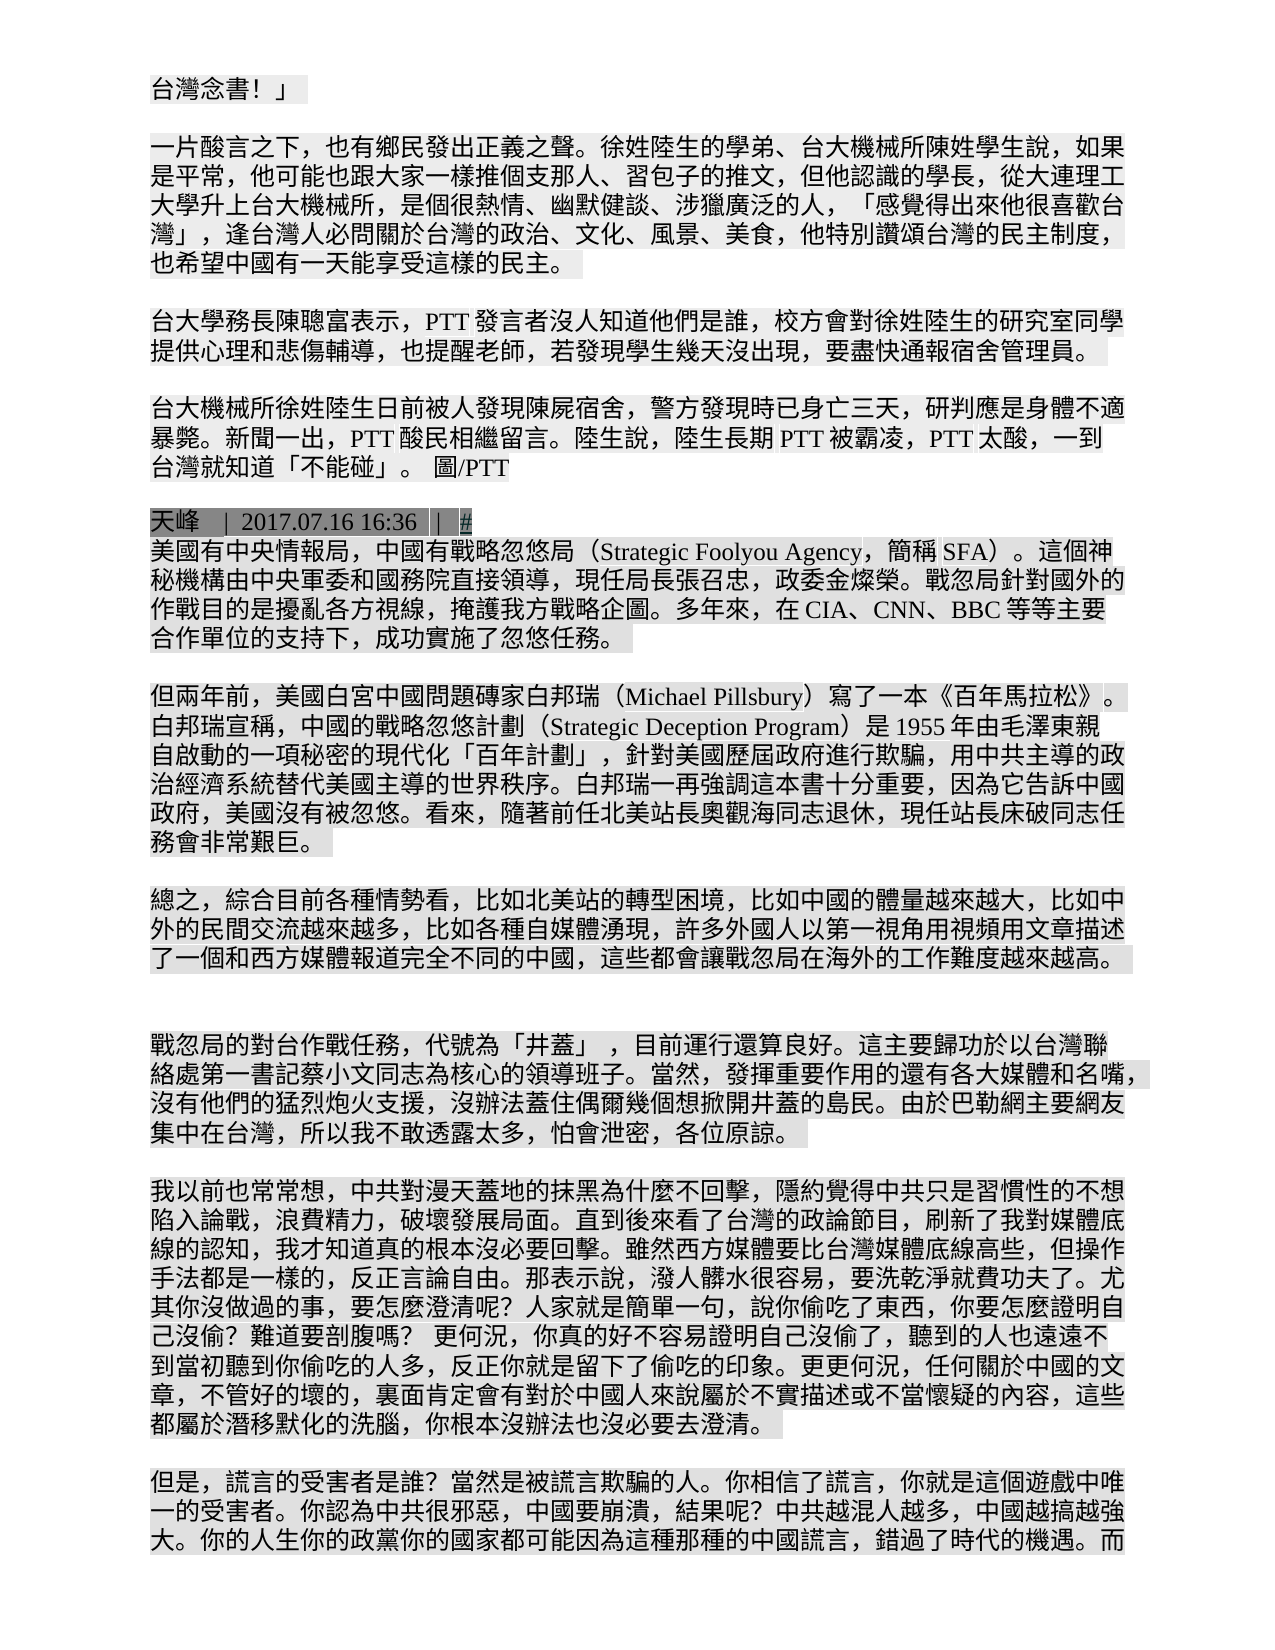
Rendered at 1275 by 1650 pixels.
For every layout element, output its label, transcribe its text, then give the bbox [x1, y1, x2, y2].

text 天峰 | 2017.07.16 16:36 | # [150, 507, 1125, 537]
text 美國有中央情報局，中國有戰略忽悠局（Strategic Foolyou Agency，簡稱SFA）。這個神秘機構由中央軍委和國務院直接領導，現任局長張召忠，政委金燦榮。戰忽局針對國外的作戰目的是擾亂各方視線，掩護我方戰略企圖。多年來，在CIA、CNN、BBC等等主要合作單位的支持下，成功實施了忽悠任務。 但兩年前，美國白宮中國問題磚家白邦瑞（Michael Pillsbury）寫了一本《百年馬拉松》。白邦瑞宣稱，中國的戰略忽悠計劃（Strategic Deception Program）是1955年由毛澤東親自啟動的一項秘密的現代化「百年計劃」，針對美國歷屆政府進行欺騙，用中共主導的政治經濟系統替代美國主導的世界秩序。白邦瑞一再強調這本書十分重要，因為它告訴中國政府，美國沒有被忽悠。看來，隨著前任北美站長奧觀海同志退休，現任站長床破同志任務會非常艱巨。 總之，綜合目前各種情勢看，比如北美站的轉型困境，比如中國的體量越來越大，比如中外的民間交流越來越多，比如各種自媒體湧現，許多外國人以第一視角用視頻用文章描述了一個和西方媒體報道完全不同的中國，這些都會讓戰忽局在海外的工作難度越來越高。 戰忽局的對台作戰任務，代號為「井蓋」 ，目前運行還算良好。這主要歸功於以台灣聯絡處第一書記蔡小文同志為核心的領導班子。當然，發揮重要作用的還有各大媒體和名嘴，沒有他們的猛烈炮火支援，沒辦法蓋住偶爾幾個想掀開井蓋的島民。由於巴勒網主要網友集中在台灣，所以我不敢透露太多，怕會泄密，各位原諒。 我以前也常常想，中共對漫天蓋地的抹黑為什麼不回擊，隱約覺得中共只是習慣性的不想陷入論戰，浪費精力，破壞發展局面。直到後來看了台灣的政論節目，刷新了我對媒體底線的認知，我才知道真的根本沒必要回擊。雖然西方媒體要比台灣媒體底線高些，但操作手法都是一樣的，反正言論自由。那表示說，潑人髒水很容易，要洗乾淨就費功夫了。尤其你沒做過的事，要怎麼澄清呢？人家就是簡單一句，說你偷吃了東西，你要怎麼證明自己沒偷？難道要剖腹嗎？ 更何況，你真的好不容易證明自己沒偷了，聽到的人也遠遠不到當初聽到你偷吃的人多，反正你就是留下了偷吃的印象。更更何況，任何關於中國的文章，不管好的壞的，裏面肯定會有對於中國人來說屬於不實描述或不當懷疑的內容，這些都屬於潛移默化的洗腦，你根本沒辦法也沒必要去澄清。 但是，謊言的受害者是誰？當然是被謊言欺騙的人。你相信了謊言，你就是這個遊戲中唯一的受害者。你認為中共很邪惡，中國要崩潰，結果呢？中共越混人越多，中國越搞越強大。你的人生你的政黨你的國家都可能因為這種那種的中國謊言，錯過了時代的機遇。而那些自由世界的領袖們一邊宣稱要維護民主自由人權，一邊屁顛屁顛的帶著財閥跑去和邪惡的共產中國做朋友，久而久之你會不會看到精神分裂？ 所以中共並不是謊言受害者，最多是受氣者。中共真正要做的就是讓中國人別被謊言欺騙，至於外國人，真的無所謂。 [150, 537, 1125, 1555]
text 大部份人應該都不會再反對這樣一種說法了，那就是：台灣以顏色決定是非。 在蔣家年代，只有一種顏色，對顏色稍有不敬，那可是要砍頭的。這年代主要有藍綠，綠是主流，只要顏色對了，就什麼都對。 在一個正常社會中，議題成員具有一種分散性，甲議題的支持者和乙議題的支持者，彼此之間是異質的、流動的、分散的。比方說，理論上，反核與否，理應與顏色無直接相關；年金問題，也理當與政治立場無關，但在台灣，所有議題，包括所謂人權在內，幾乎全部被綁架到特定顏色上，成為一種政治鬥爭工具，從而失去議題本身應有的主體性與理性内涵；它不再是一種目的，而是遂行其它卑鄙政治目的手段。 就連統獨也一樣，二十多年的一場鬧劇，請問有誰聽過有關統獨的一絲絲討論？幾乎是零。統派方面倒是還有許多理由與說法，至於鬧得最凶的台獨那一邊，氣燄高張之餘，你注意到沒有？相關的理性敘述卻完全一片空白，完全是零。 這意味著什麼呢？這意味著所謂台獨根本就不是目的，而是一種手段，一道幌子，一門騙術，對內騙財奪權，吃香喝辣，掏空台灣，對外則是打擊與傷害主子的敵人--中國大陸。這一切才是目的。難道你曾聽過台獨的相關說法？沒有，一句也沒有，全部就只有一種說法，那就是針對大陸人以及針對中國政府的瘋狂造謠與抹黑，使之妖魔化，使台灣人對之產生仇恨與不屑，使台灣成為中國大陸的一個長久禍患與隱憂。這才是所謂台獨的一個真正目的。台獨只是藉口，一種手段，藉以宣揚對於大陸的仇恨，盡全力傷害中國。 在現代國家中，即便是在美國境內，挑撥族群仇恨都是一種強烈禁忌，法律所不容。在英國，任何犯行若涉及族群因素，將會大大加重其刑責，或是負擔天價罰款。但在美國軍政府殖民下的台灣，這二十年來，挑撥、宣揚對於大陸人的仇恨，在漢奸老賊李登輝及其徒子徒孫及人渣黨的瘋狂鼓吹下，卻成為一種基本政策，一種社會主流，一種從小到大的教育內容。台灣人平常甚至以抹黑醜化羞辱大陸人做為一種日常娛樂性談話。就連一個平常大陸老百姓的悲劇死亡，都能讓台灣年輕一代感到歡欣鼓舞 (請見文末附文)。如此喪心病狂的年輕一代，舉世罕見 (我從未見過或聽過世界上還有這樣荒唐低能敗德愚蠢的年輕世代)，你覺得這只是一種偶然嗎？這是幹它媽的什麼 "天然" 獨嗎？這類人渣不是畜牲，什麼是畜牲？這一切均非偶然，而是一種拼命進行的戰爭；這一切也絕非天然，而是無所不用其極地人工洗腦。 由此你能想見，所謂台獨，在過去 20年來之所為的真正目的。這些台獨人渣的目的不是台獨，而是在其主子--美國與日本的指揮下，進行反中反華的洗腦與鬥爭工作。你可以這麼說，根本沒有台灣問題，只有中美問題。台獨只是美國長年以來針對中國的主要顛覆工作項目之一。因此，它根本不需要也不在乎訴說什麼有關台獨的理性陳述，它只是要藉此挑起兩岸對立與仇恨，藉以牽制中國，製造中國內部動亂。 美國在過去七十年來，無時無刻就是在全世界各地幹這樣的事，不擇手段，挑起敵對國家的內部動亂，最好能一舉顛覆佔領之。六四事件也是如此，就跟美國近年來在阿拉伯世界所推動的無數動亂如出一轍，例如所謂追求民主與自由的各種抗爭，最後都以恐怖血腥以及千百萬條人命做為代價，陷於彷彿永無和平之日的動亂，例如敘利亞及利比亞，皆是如此恐怖下場，遭美國入侵掠奪，百萬亡魂，幾千萬人流離失所，宛如人間煉獄。大搞這一切所謂民主自由或所謂爭取獨立的目的，就是顛覆該國政權，進而佔領之，掠奪洗劫之，或是培植傀儡政權。 我要說的是，大家別傻了，不要以為我們活在什麼民主自由的什麼美妙社會中，那真的是太蠢了；也別以為統獨只是一種理性之爭，當然不是，這是一場戰爭。台灣人不要以為當美國人的狗，耍耍嘴皮傷害對岸同胞無所謂，從歷史上看來，當一個社會走到這一步，通常都不會有好下場；惡行也好，愚行也罷，終究都是必須付出慘痛代價的。 陳真 2017. 07. 16. ========================= 「浪費台灣電、支那人藥物濫用」連死者都被酸 陸生不敢碰PTT 2017-07-10 聯合報 記者馮靖惠 PTT的酸民文化，讓陸生感到害怕。 圖／PTT https://udn.com/news/story/7266/2574078 台大機械所徐姓陸生日前被人發現陳屍宿舍，警方發現時已身亡三天，研判應是身體不適暴斃。新聞一出，PTT酸民相繼留言，「浪費台灣的電」、「不夠螂性，真沒競爭力」、「大半支那人都藥物濫用」，不少人更拿最近流行的「習包子」嘲諷。有陸生感嘆，根本不敢看PTT，「統獨議題難道重要到連對生命的基本尊重都要丟掉嗎？」 有陸生說，陸生長期PTT被霸凌，PTT太酸，一到台灣就知道「不能碰」，有陸生剛到台灣想申請帳號，還被台灣同學阻止，說是為了他的「心理健康」著想；還有陸生申請帳號，只是為了想看看別人怎麼罵自己，看久就麻痺了。 鄉民連往生的陸生都不放過，對此台大政治所陸生余澤霖說，他有一種無法描述的失落感，不論討論多少議題，說服了多少人，依然無法改變「民意」對陸生的偏見。 在徐姓陸生過世當下，余澤霖看到網友喋喋不休的仇恨言論，「我不敢看PTT，不敢看媒體報導下面的評論。在這個當下，統獨議題就重要到連你對生命的基本尊重都要丟掉嗎？」 「我們還要在這樣的對抗中彼此捅對方多久？」余澤霖說，台灣社會面對陸生議題，從未冷靜下來好好對話，甚至當一條年輕生命消逝時，還在偏見和仇視中繼續厭惡著對方。 世新大學新聞所陸生施沈暉說，其實每次有關陸生的新聞下面都是類似這樣的言論，一開始覺得生氣，後來也習慣了。其實酸民哪裡都有，陸生還會被大陸網友酸「腦有病的才去台灣念書！」 一片酸言之下，也有鄉民發出正義之聲。徐姓陸生的學弟、台大機械所陳姓學生說，如果是平常，他可能也跟大家一樣推個支那人、習包子的推文，但他認識的學長，從大連理工大學升上台大機械所，是個很熱情、幽默健談、涉獵廣泛的人，「感覺得出來他很喜歡台灣」，逢台灣人必問關於台灣的政治、文化、風景、美食，他特別讚頌台灣的民主制度，也希望中國有一天能享受這樣的民主。 台大學務長陳聰富表示，PTT發言者沒人知道他們是誰，校方會對徐姓陸生的研究室同學提供心理和悲傷輔導，也提醒老師，若發現學生幾天沒出現，要盡快通報宿舍管理員。 台大機械所徐姓陸生日前被人發現陳屍宿舍，警方發現時已身亡三天，研判應是身體不適暴斃。新聞一出，PTT酸民相繼留言。陸生說，陸生長期PTT被霸凌，PTT太酸，一到台灣就知道「不能碰」。 圖/PTT [150, 75, 1125, 482]
